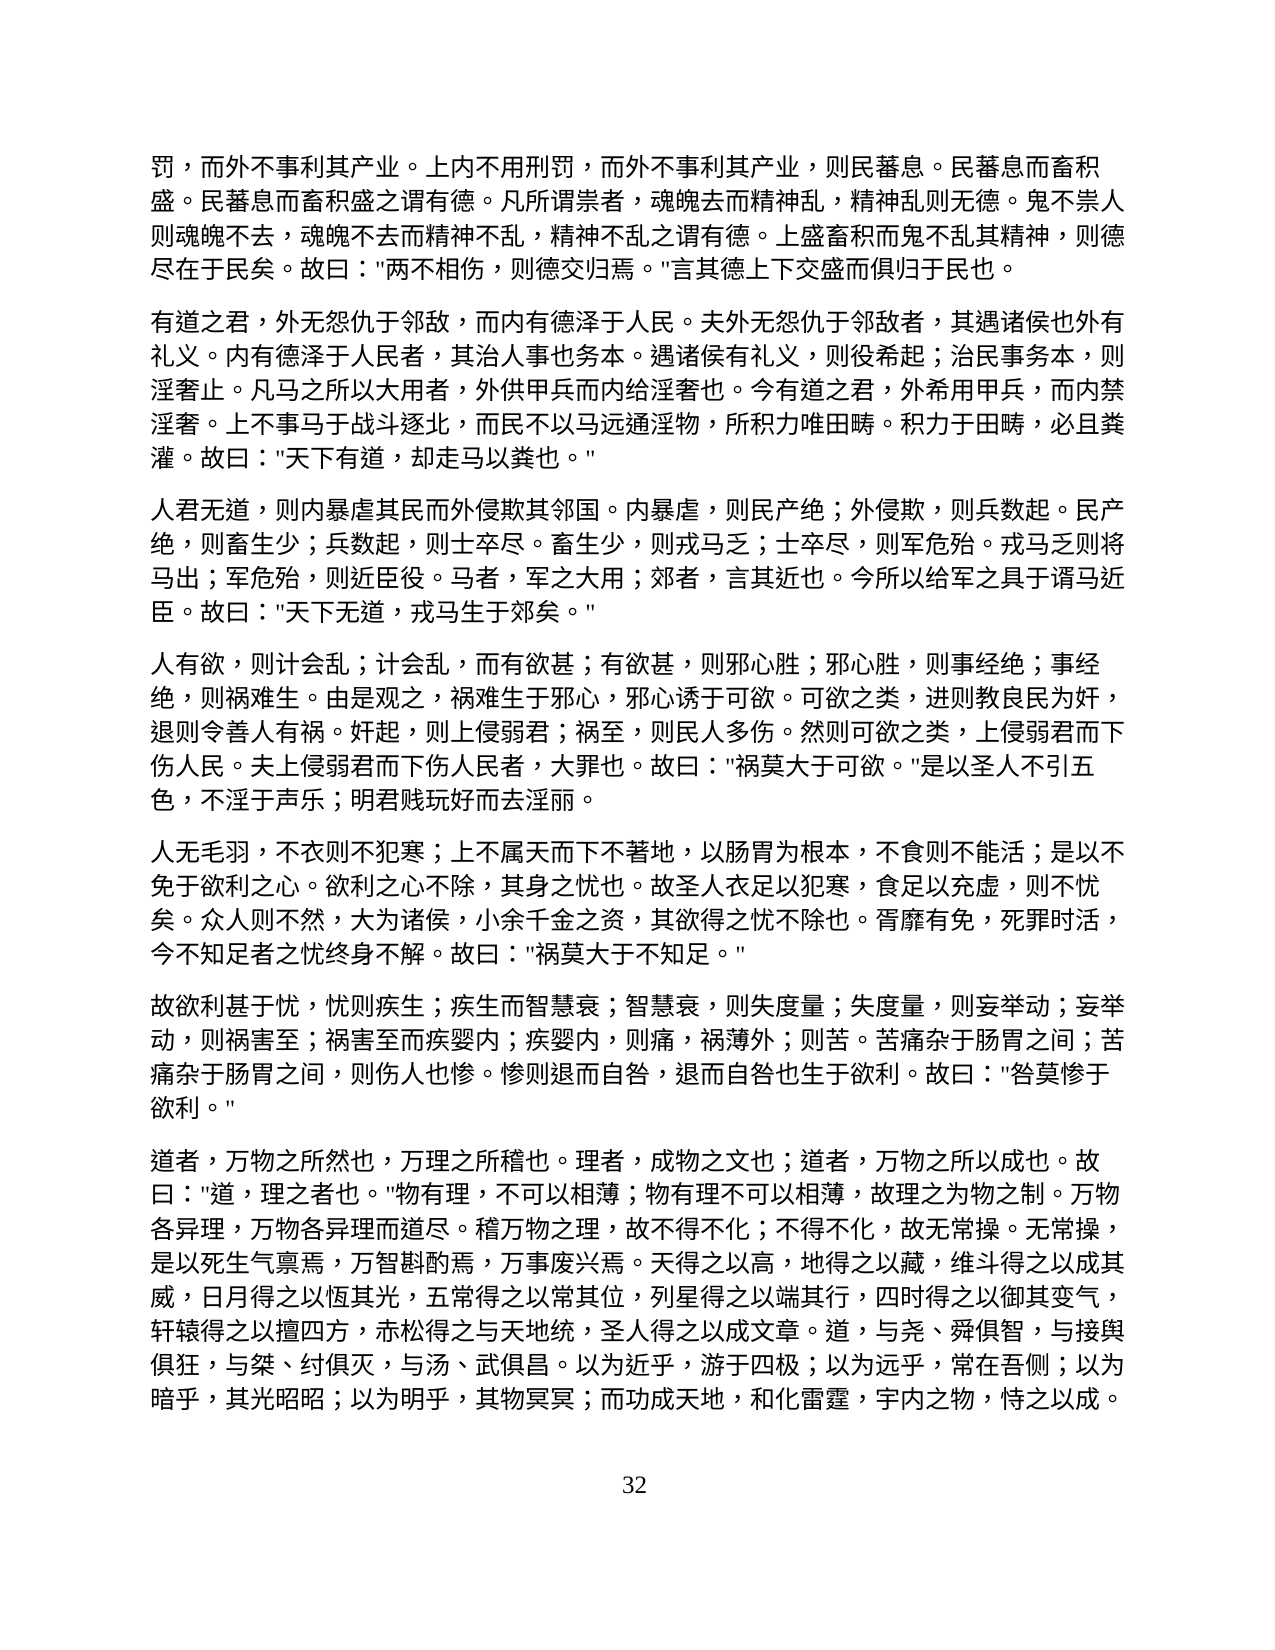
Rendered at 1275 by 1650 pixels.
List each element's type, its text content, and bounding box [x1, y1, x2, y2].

text 有道之君，外无怨仇于邻敌，而内有德泽于人民。夫外无怨仇于邻敌者，其遇诸侯也外有礼义。内有德泽于人民者，其治人事也务本。遇诸侯有礼义，则役希起；治民事务本，则淫奢止。凡马之所以大用者，外供甲兵而内给淫奢也。今有道之君，外希用甲兵，而内禁淫奢。上不事马于战斗逐北，而民不以马远通淫物，所积力唯田畴。积力于田畴，必且粪灌。故曰："天下有道，却走马以粪也。" [150, 304, 1125, 474]
text 故欲利甚于忧，忧则疾生；疾生而智慧衰；智慧衰，则失度量；失度量，则妄举动；妄举动，则祸害至；祸害至而疾婴内；疾婴内，则痛，祸薄外；则苦。苦痛杂于肠胃之间；苦痛杂于肠胃之间，则伤人也惨。惨则退而自咎，退而自咎也生于欲利。故曰："咎莫惨于欲利。" [150, 989, 1125, 1125]
text 罚，而外不事利其产业。上内不用刑罚，而外不事利其产业，则民蕃息。民蕃息而畜积盛。民蕃息而畜积盛之谓有德。凡所谓祟者，魂魄去而精神乱，精神乱则无德。鬼不祟人则魂魄不去，魂魄不去而精神不乱，精神不乱之谓有德。上盛畜积而鬼不乱其精神，则德尽在于民矣。故曰："两不相伤，则德交归焉。"言其德上下交盛而俱归于民也。 [150, 150, 1125, 286]
text 人君无道，则内暴虐其民而外侵欺其邻国。内暴虐，则民产绝；外侵欺，则兵数起。民产绝，则畜生少；兵数起，则士卒尽。畜生少，则戎马乏；士卒尽，则军危殆。戎马乏则将马出；军危殆，则近臣役。马者，军之大用；郊者，言其近也。今所以给军之具于谞马近臣。故曰："天下无道，戎马生于郊矣。" [150, 492, 1125, 629]
text 人有欲，则计会乱；计会乱，而有欲甚；有欲甚，则邪心胜；邪心胜，则事经绝；事经绝，则祸难生。由是观之，祸难生于邪心，邪心诱于可欲。可欲之类，进则教良民为奸，退则令善人有祸。奸起，则上侵弱君；祸至，则民人多伤。然则可欲之类，上侵弱君而下伤人民。夫上侵弱君而下伤人民者，大罪也。故曰："祸莫大于可欲。"是以圣人不引五色，不淫于声乐；明君贱玩好而去淫丽。 [150, 647, 1125, 817]
text 道者，万物之所然也，万理之所稽也。理者，成物之文也；道者，万物之所以成也。故曰："道，理之者也。"物有理，不可以相薄；物有理不可以相薄，故理之为物之制。万物各异理，万物各异理而道尽。稽万物之理，故不得不化；不得不化，故无常操。无常操，是以死生气禀焉，万智斟酌焉，万事废兴焉。天得之以高，地得之以藏，维斗得之以成其威，日月得之以恆其光，五常得之以常其位，列星得之以端其行，四时得之以御其变气，轩辕得之以擅四方，赤松得之与天地统，圣人得之以成文章。道，与尧、舜俱智，与接舆俱狂，与桀、纣俱灭，与汤、武俱昌。以为近乎，游于四极；以为远乎，常在吾侧；以为暗乎，其光昭昭；以为明乎，其物冥冥；而功成天地，和化雷霆，宇内之物，恃之以成。 [150, 1143, 1125, 1416]
text 人无毛羽，不衣则不犯寒；上不属天而下不著地，以肠胃为根本，不食则不能活；是以不免于欲利之心。欲利之心不除，其身之忧也。故圣人衣足以犯寒，食足以充虚，则不忧矣。众人则不然，大为诸侯，小余千金之资，其欲得之忧不除也。胥靡有免，死罪时活，今不知足者之忧终身不解。故曰："祸莫大于不知足。" [150, 835, 1125, 971]
